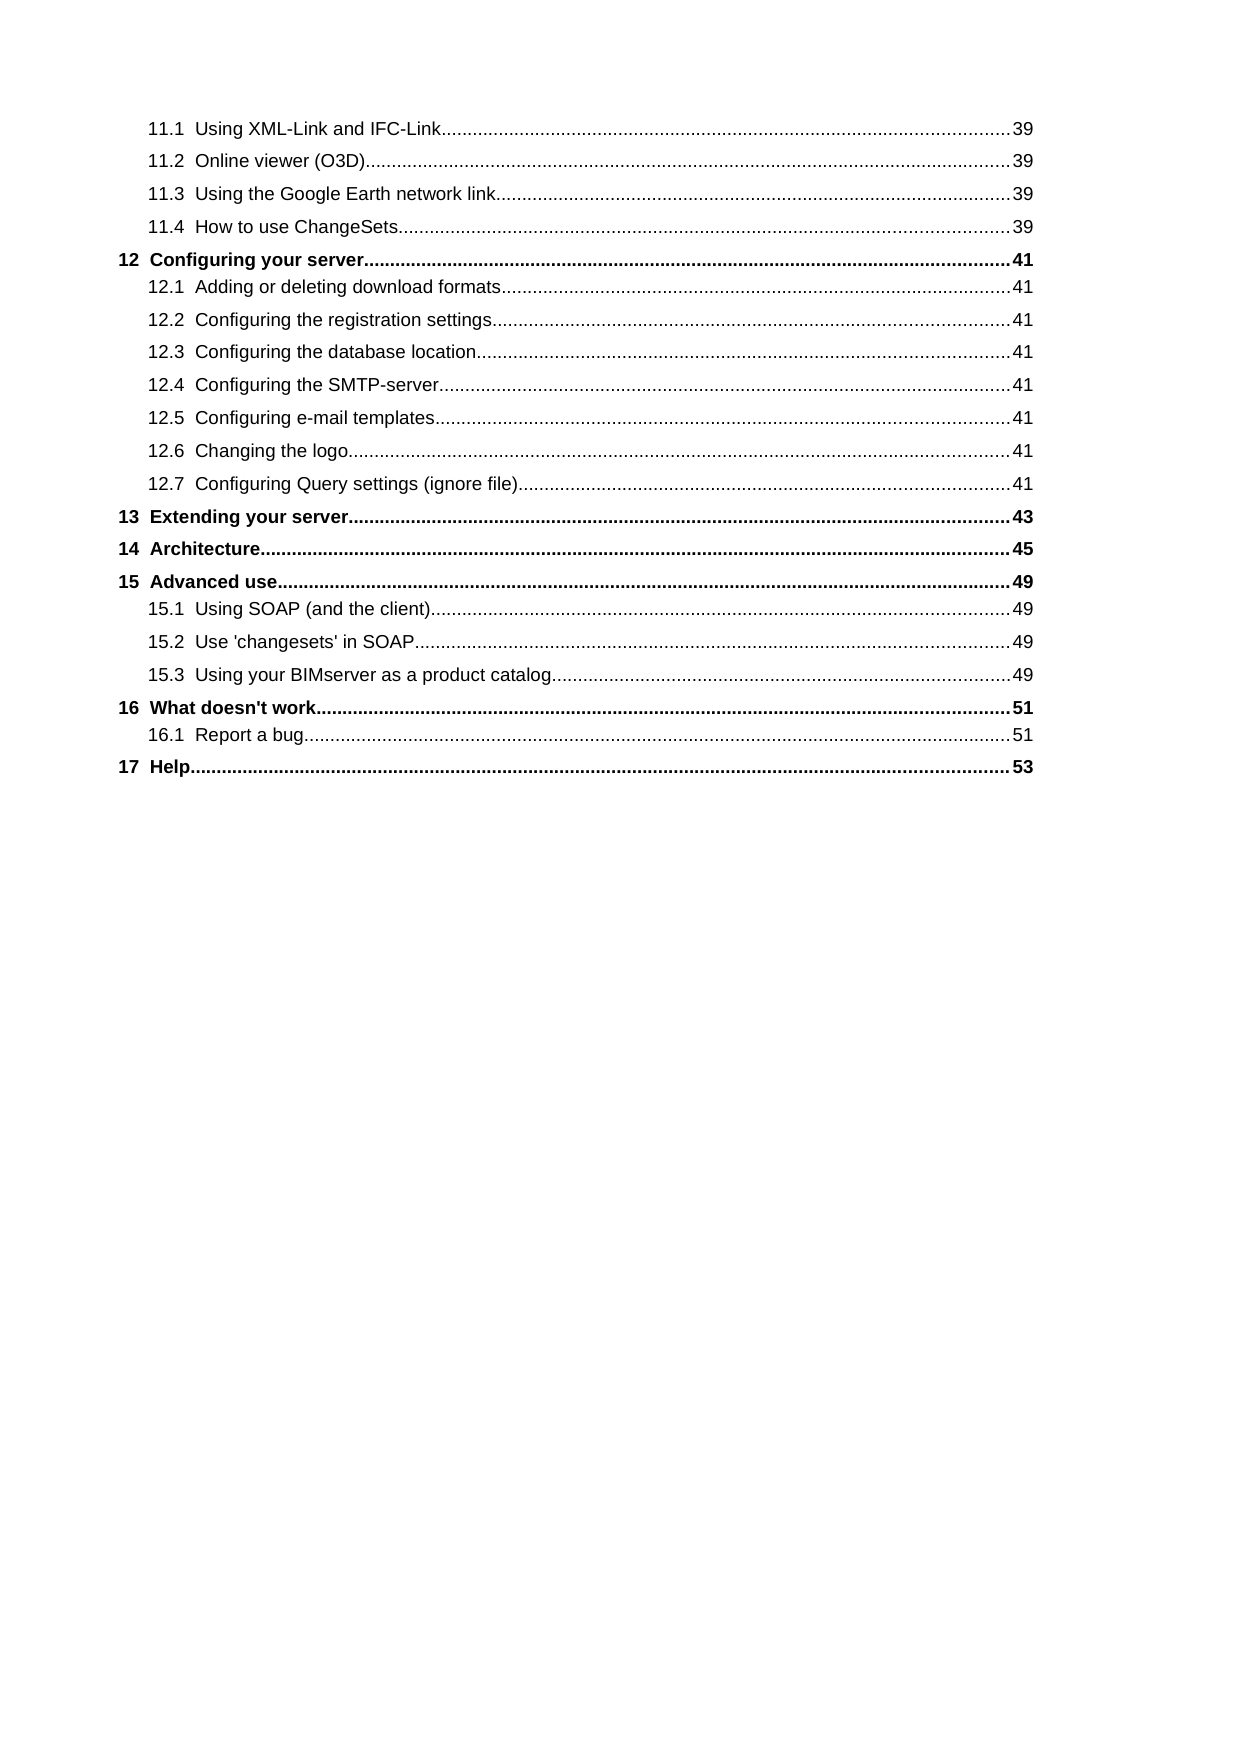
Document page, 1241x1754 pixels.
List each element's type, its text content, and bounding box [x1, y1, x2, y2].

text 13 Extending your server 43 [118, 506, 1033, 527]
text 12.2 Configuring the registration settings 41 [148, 309, 1033, 330]
text 12.6 Changing the logo 41 [148, 440, 1033, 461]
text 15.2 Use 'changesets' in SOAP 49 [148, 631, 1033, 652]
text 12.1 Adding or deleting download formats 41 [148, 276, 1033, 297]
text 11.2 Online viewer (O3D) 39 [148, 151, 1033, 172]
text 16.1 Report a bug 51 [148, 724, 1033, 745]
text 11.3 Using the Google Earth network link 39 [148, 184, 1033, 205]
text 15.3 Using your BIMserver as a product catalog 49 [148, 664, 1033, 685]
text 12.3 Configuring the database location 41 [148, 342, 1033, 363]
text 12.5 Configuring e-mail templates 41 [148, 408, 1033, 429]
text 12.4 Configuring the SMTP-server 41 [148, 375, 1033, 396]
text 11.1 Using XML-Link and IFC-Link 39 [148, 118, 1033, 139]
text 12 Configuring your server 41 [118, 249, 1033, 270]
text 14 Architecture 45 [118, 539, 1033, 560]
text 15 Advanced use 49 [118, 572, 1033, 593]
text 15.1 Using SOAP (and the client) 49 [148, 599, 1033, 620]
text 16 What doesn't work 51 [118, 697, 1033, 718]
text 17 Help 53 [118, 757, 1033, 778]
text 11.4 How to use ChangeSets 39 [148, 217, 1033, 238]
text 12.7 Configuring Query settings (ignore file) 41 [148, 473, 1033, 494]
